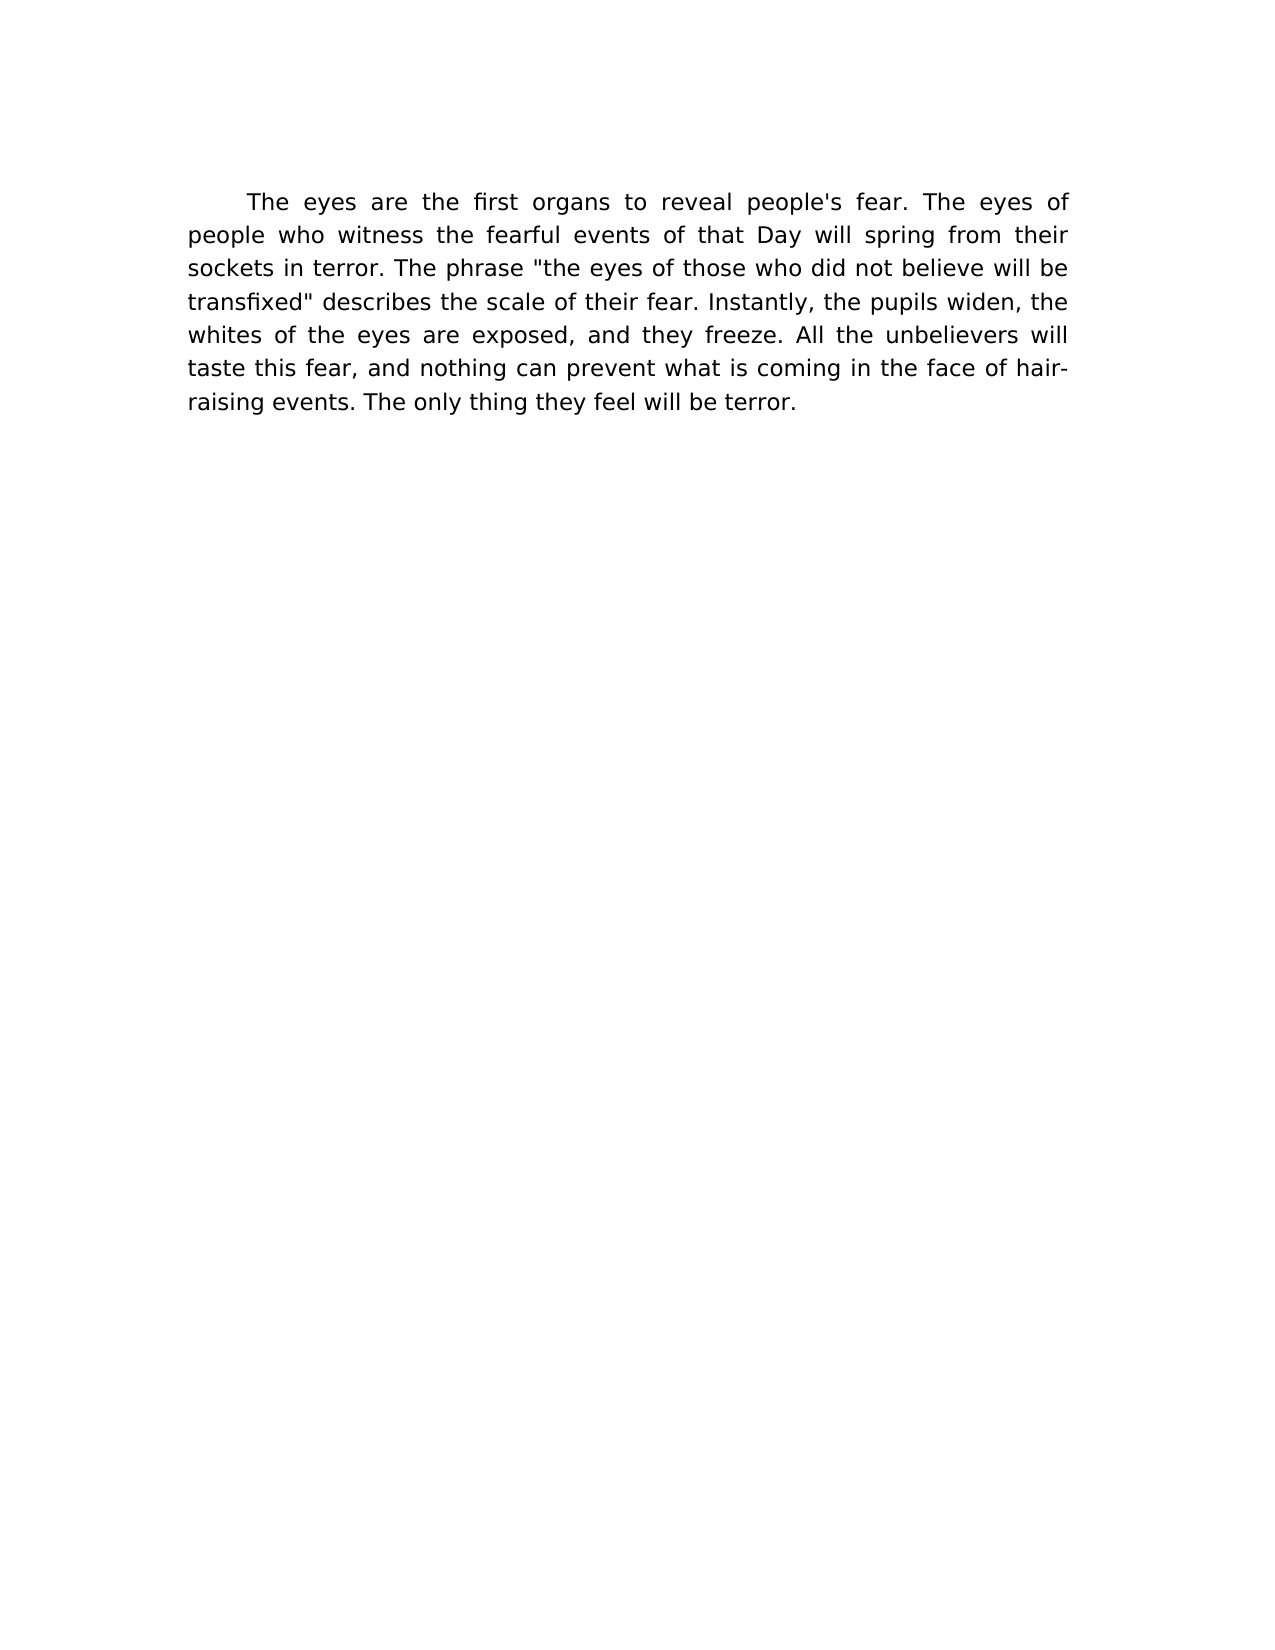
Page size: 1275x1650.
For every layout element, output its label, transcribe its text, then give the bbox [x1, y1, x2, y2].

text The eyes are the first organs to reveal people's fear. The eyes of people who witness the fearful events of that Day will spring from their sockets in terror. The phrase "the eyes of those who did not believe will be transfixed" describes the scale of their fear. Instantly, the pupils widen, the whites of the eyes are exposed, and they freeze. All the unbelievers will taste this fear, and nothing can prevent what is coming in the face of hair-raising events. The only thing they feel will be terror. [187, 183, 1070, 417]
